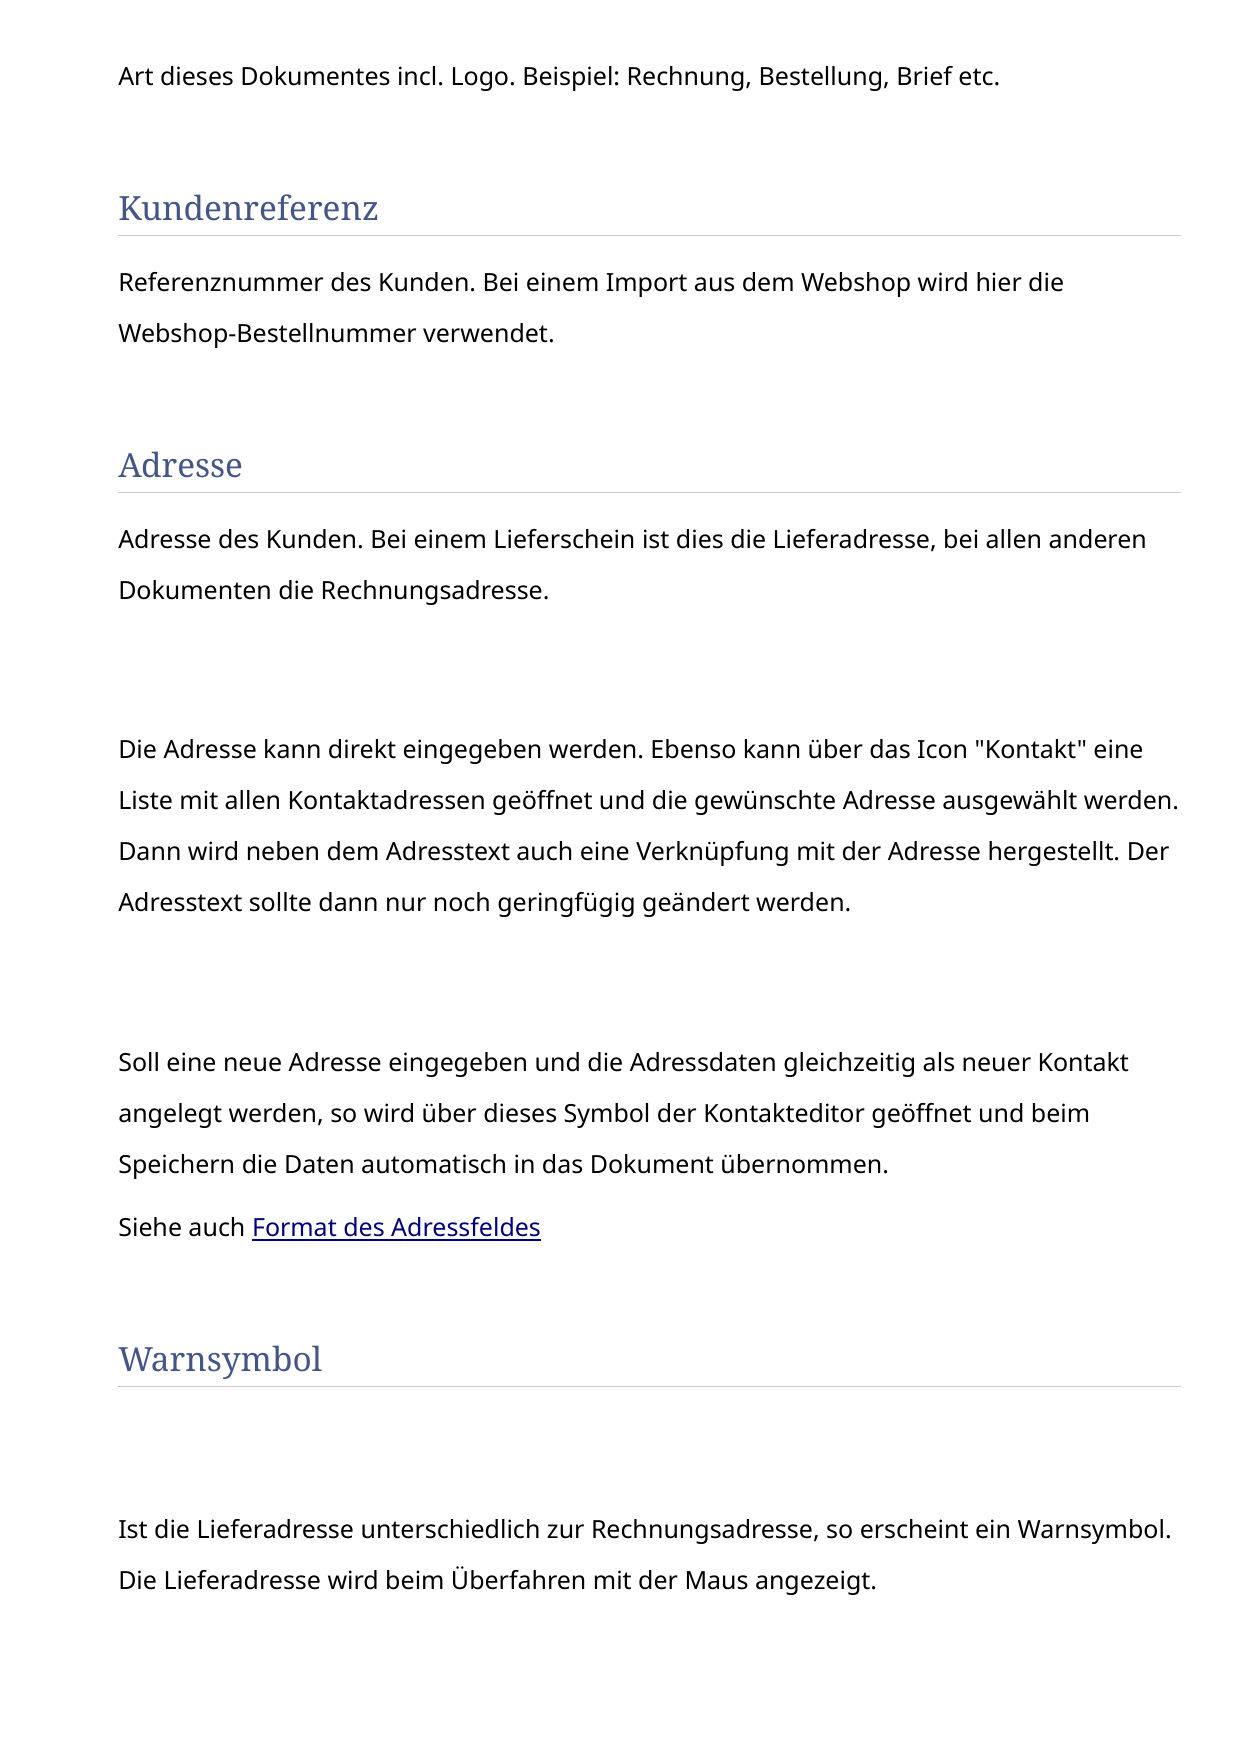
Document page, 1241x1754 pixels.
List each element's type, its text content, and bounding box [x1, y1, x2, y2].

text Referenznummer des Kunden. Bei einem Import aus dem Webshop wird hier die Webshop-Bestellnummer verwendet. [118, 265, 1181, 350]
subtitle Adresse [118, 442, 1181, 492]
subtitle Warnsymbol [118, 1336, 1181, 1386]
text Siehe auch Format des Adressfeldes [118, 1210, 1181, 1244]
text Adresse des Kunden. Bei einem Lieferschein ist dies die Lieferadresse, bei allen anderen Dokumenten die Rechnungsadresse. [118, 522, 1181, 607]
text Soll eine neue Adresse eingegeben und die Adressdaten gleichzeitig als neuer Kontakt angelegt werden, so wird über dieses Symbol der Kontakteditor geöffnet und beim Speichern die Daten automatisch in das Dokument übernommen. [118, 1044, 1181, 1180]
subtitle Kundenreferenz [118, 185, 1181, 235]
text Die Adresse kann direkt eingegeben werden. Ebenso kann über das Icon "Kontakt" eine Liste mit allen Kontaktadressen geöffnet und die gewünschte Adresse ausgewählt werden. Dann wird neben dem Adresstext auch eine Verknüpfung mit der Adresse hergestellt. Der Adresstext sollte dann nur noch geringfügig geändert werden. [118, 732, 1181, 919]
text Ist die Lieferadresse unterschiedlich zur Rechnungsadresse, so erscheint ein Warnsymbol. Die Lieferadresse wird beim Überfahren mit der Maus angezeigt. [118, 1511, 1181, 1596]
text Art dieses Dokumentes incl. Logo. Beispiel: Rechnung, Bestellung, Brief etc. [118, 59, 1181, 93]
